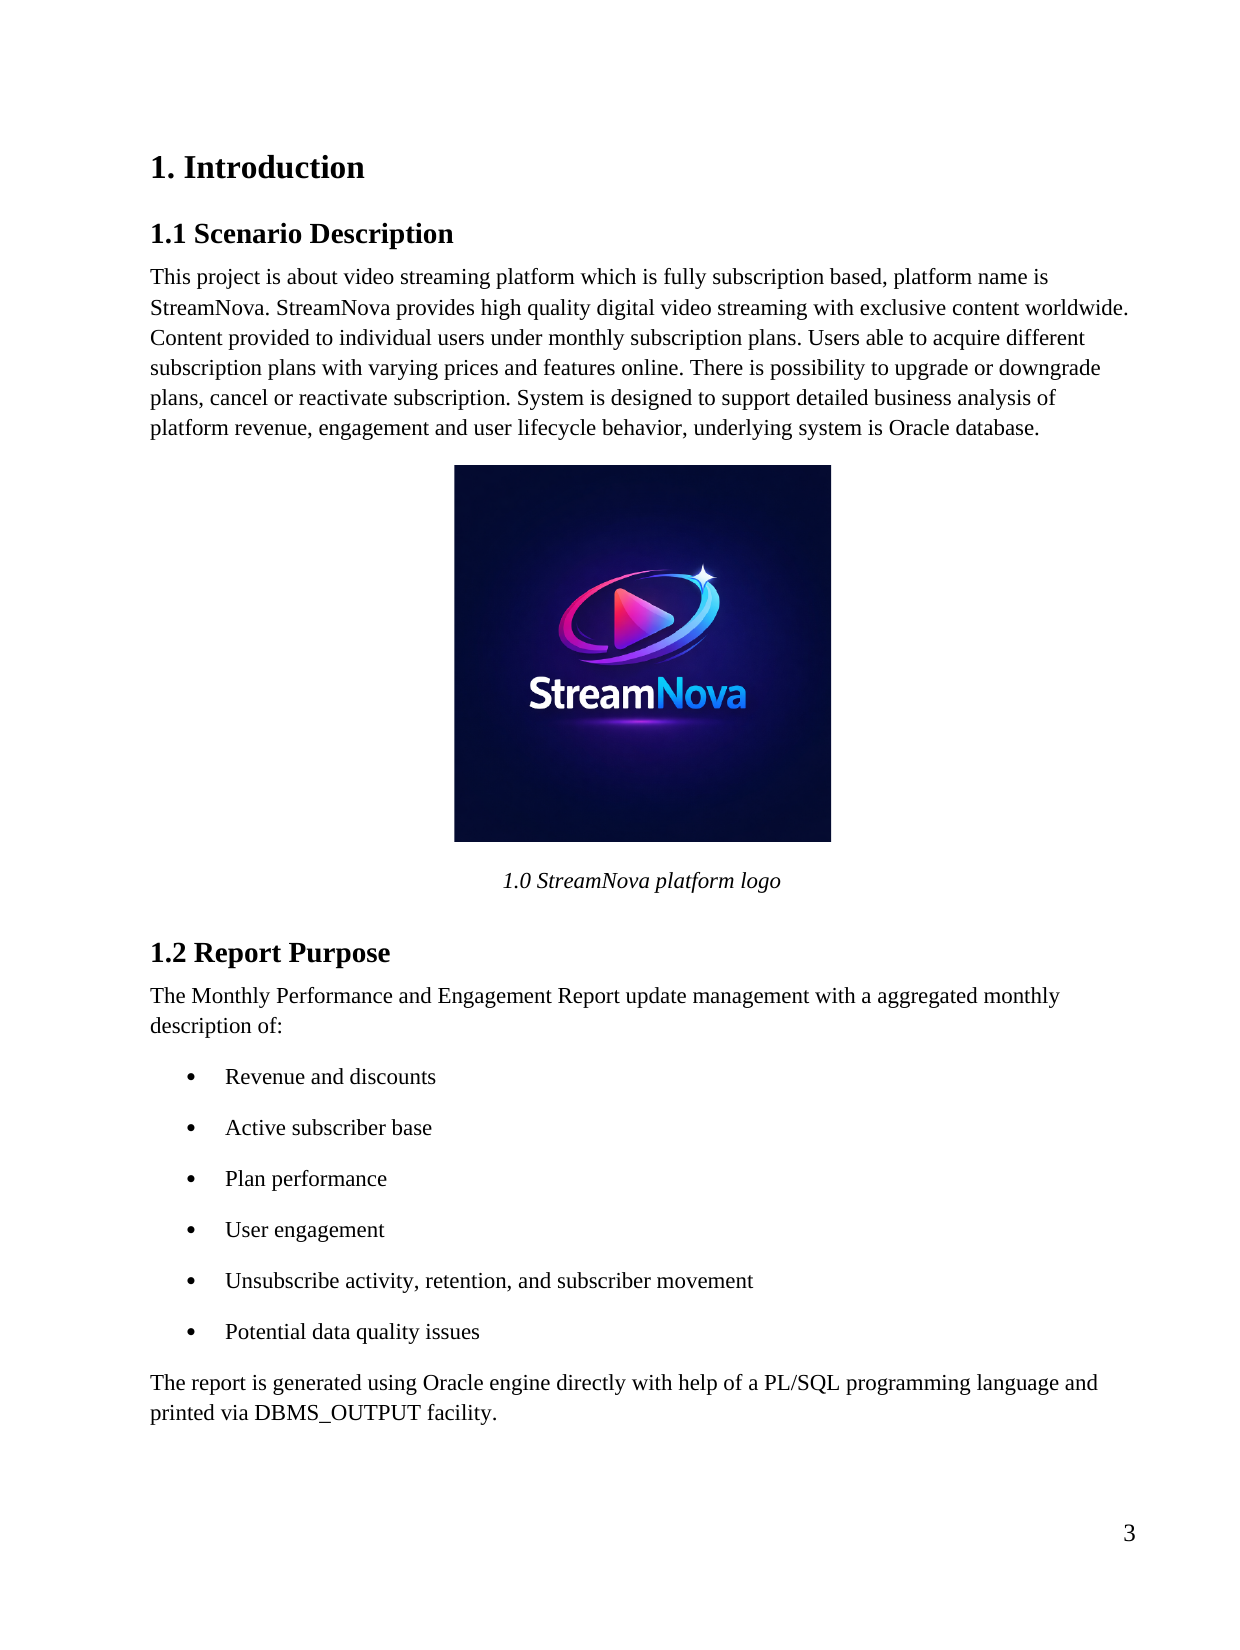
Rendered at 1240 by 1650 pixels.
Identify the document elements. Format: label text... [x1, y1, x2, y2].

text 1.0 StreamNova platform logo [150, 867, 1135, 893]
list Potential data quality issues [187, 1318, 1135, 1344]
list User engagement [187, 1216, 1135, 1242]
list Unsubscribe activity, retention, and subscriber movement [187, 1267, 1135, 1293]
text The Monthly Performance and Engagement Report update management with a aggregated monthly description of: [150, 982, 1135, 1038]
subtitle 1. Introduction [150, 147, 1135, 186]
list Plan performance [187, 1165, 1135, 1191]
list Revenue and discounts [187, 1063, 1135, 1089]
subtitle 1.1 Scenario Description [150, 216, 1135, 250]
text The report is generated using Oracle engine directly with help of a PL/SQL programming language and printed via DBMS_OUTPUT facility. [150, 1369, 1135, 1426]
text This project is about video streaming platform which is fully subscription based, platform name is StreamNova. StreamNova provides high quality digital video streaming with exclusive content worldwide. Content provided to individual users under monthly subscription plans. Users able to acquire different subscription plans with varying prices and features online. There is possibility to upgrade or downgrade plans, cancel or reactivate subscription. System is designed to support detailed business analysis of platform revenue, engagement and user lifecycle behavior, underlying system is Oracle database. [150, 263, 1135, 441]
list Active subscriber base [187, 1114, 1135, 1140]
subtitle 1.2 Report Purpose [150, 935, 1135, 968]
